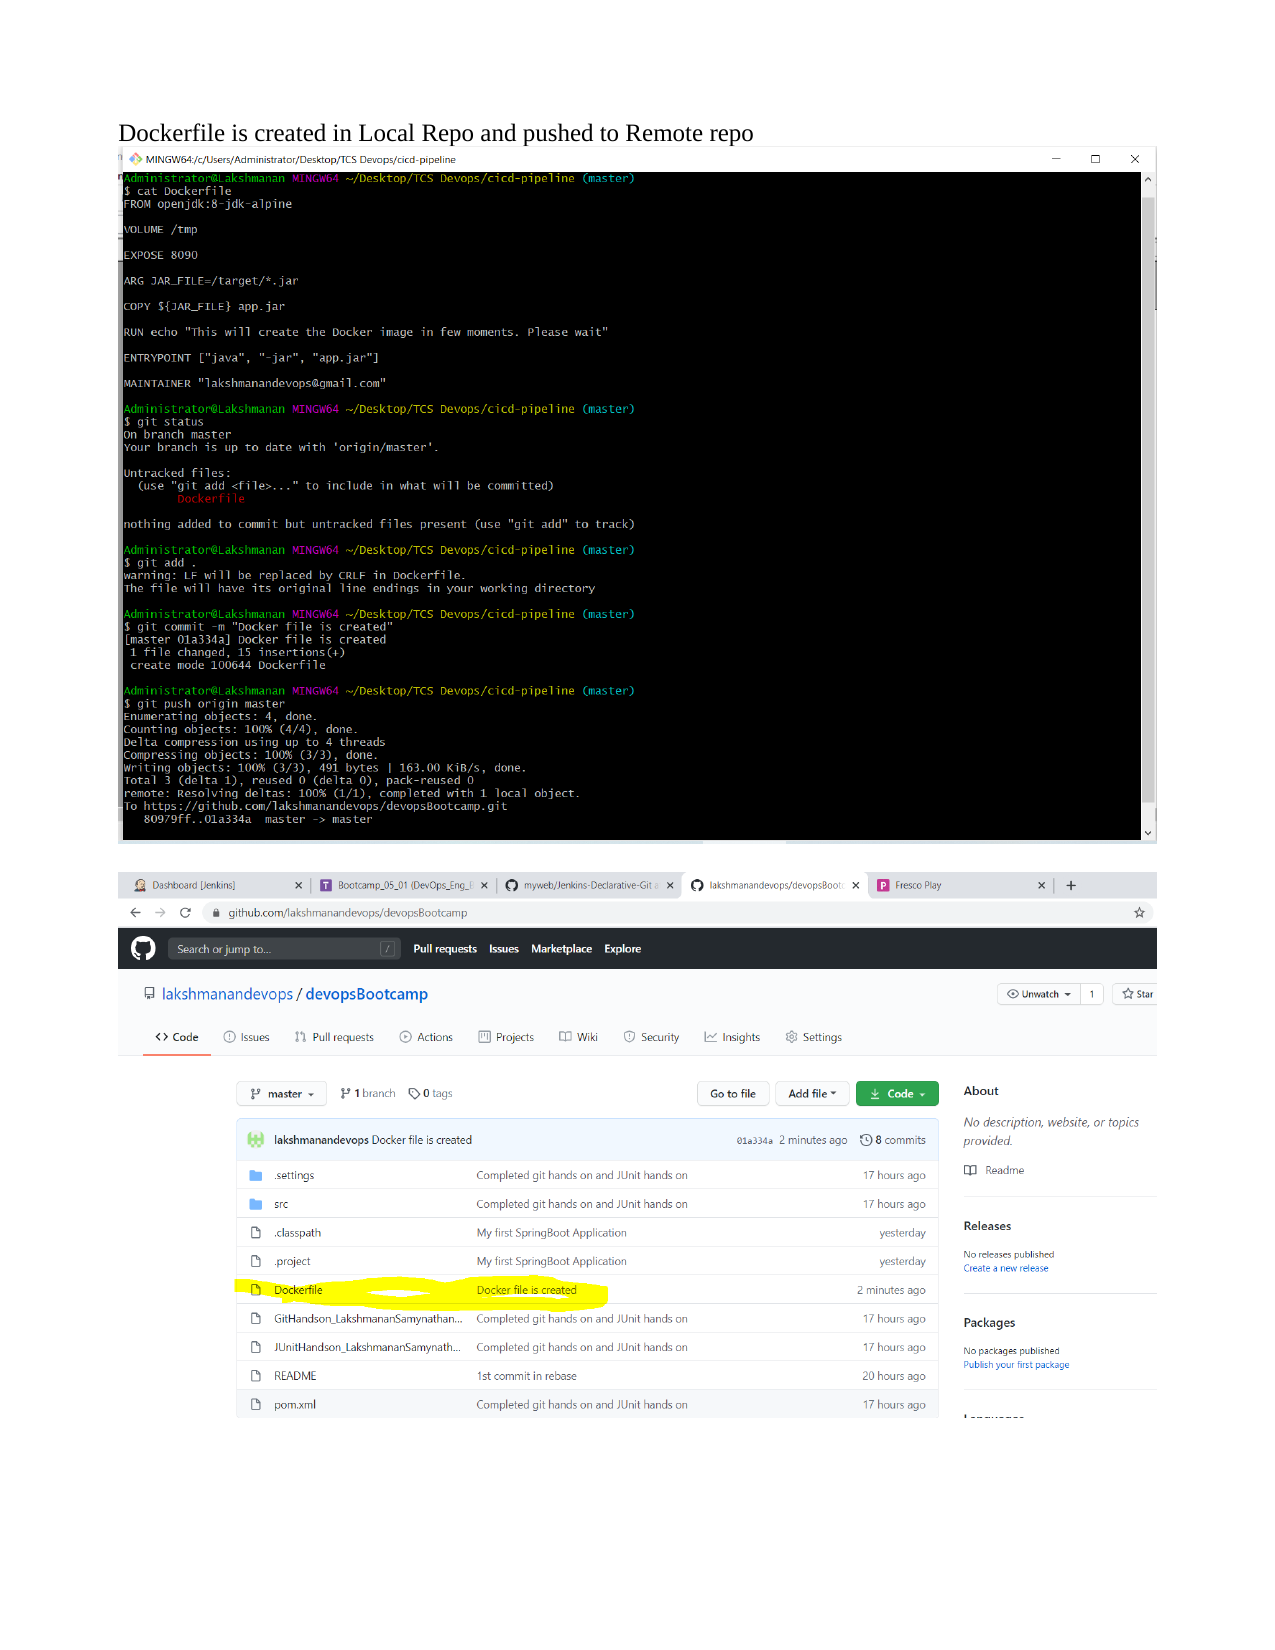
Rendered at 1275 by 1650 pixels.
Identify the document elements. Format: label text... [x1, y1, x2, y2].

text Dockerfile is created in Local Repo and pushed to Remote repo [118, 118, 1157, 146]
picture [118, 872, 1157, 1418]
picture [118, 146, 1157, 844]
